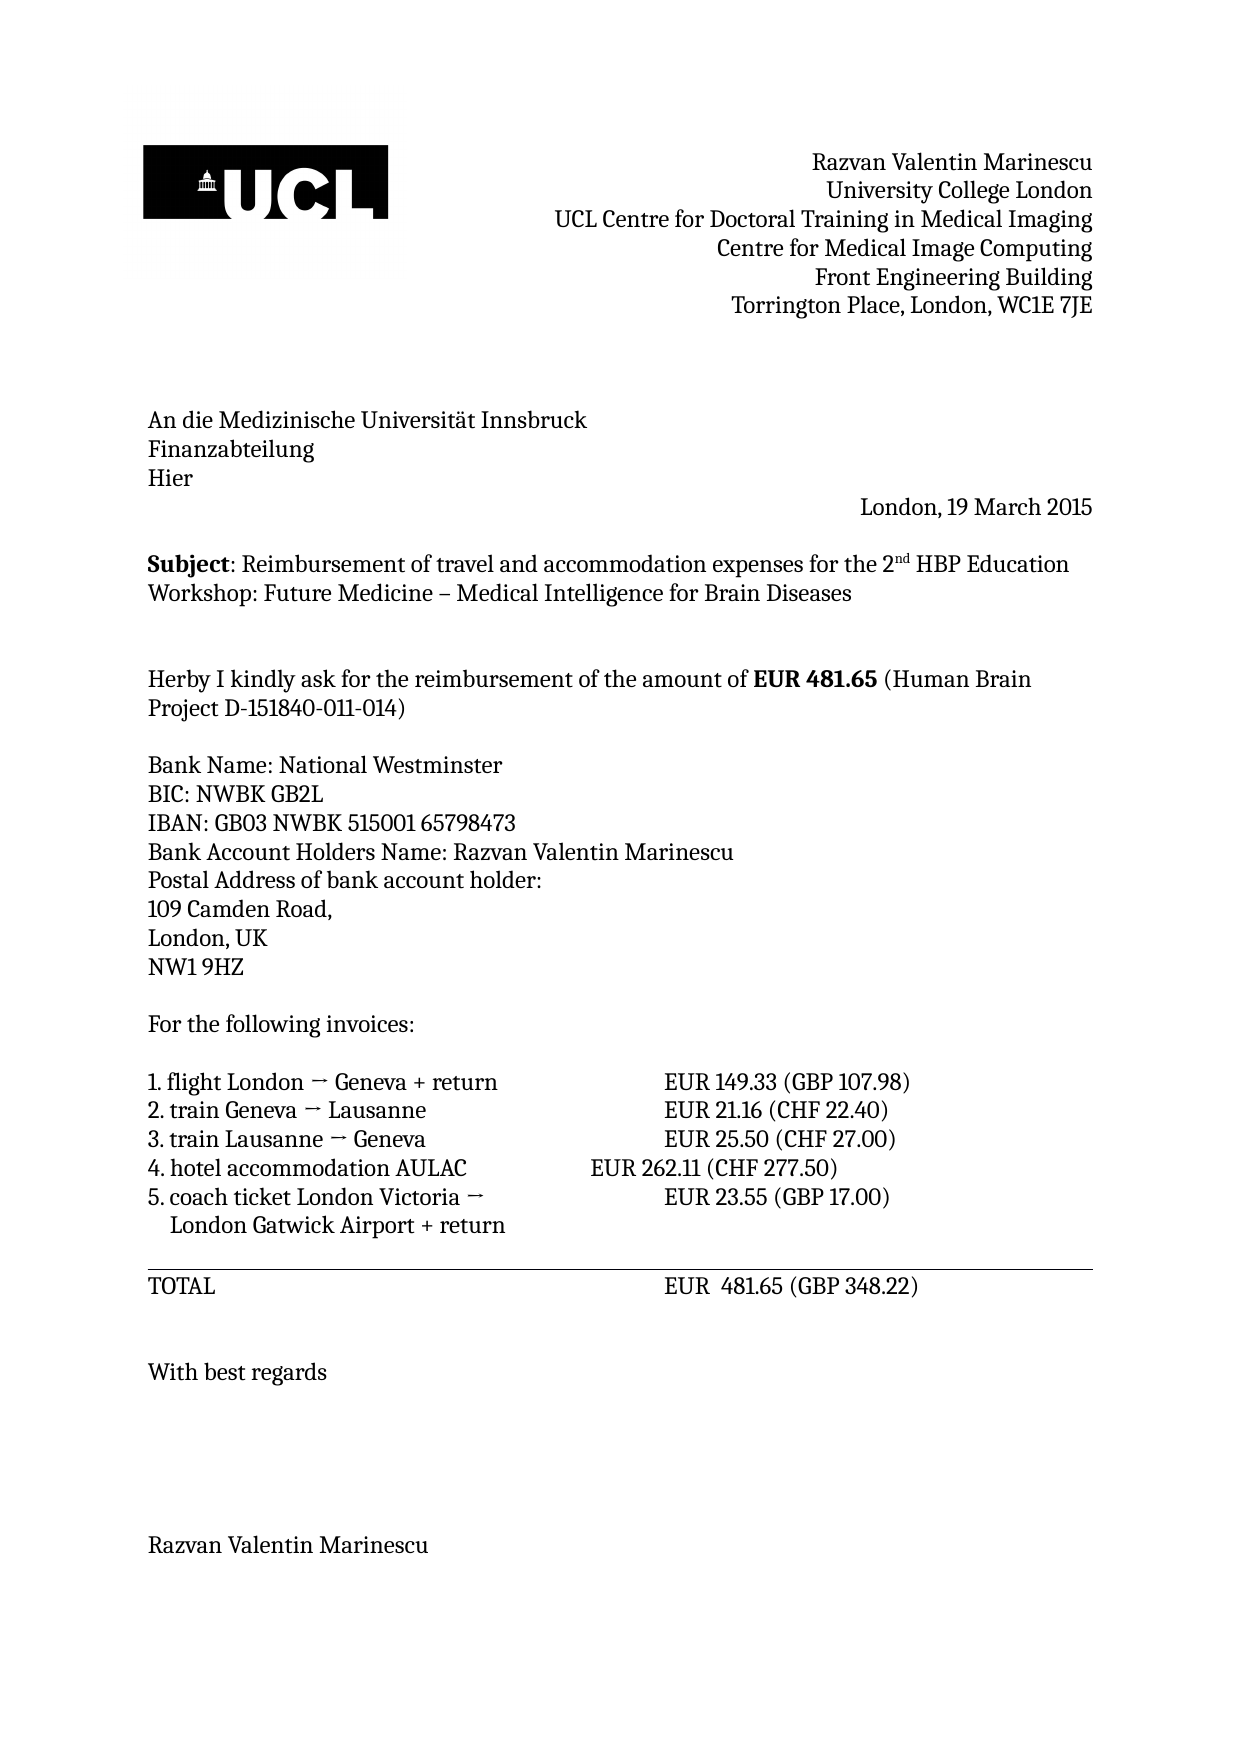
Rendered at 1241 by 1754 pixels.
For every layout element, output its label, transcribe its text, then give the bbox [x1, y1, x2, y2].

text Razvan Valentin Marinescu [148, 1531, 1093, 1559]
text London Gatwick Airport + return [148, 1211, 1093, 1240]
text Razvan Valentin Marinescu [408, 148, 1093, 176]
text Herby I kindly ask for the reimbursement of the amount of EUR 481.65 (Human Brain Project D-151840-011-014) [148, 665, 1093, 723]
text IBAN: GB03 NWBK 515001 65798473 [148, 809, 1093, 838]
text Subject: Reimbursement of travel and accommodation expenses for the 2nd HBP Education Workshop: Future Medicine – Medical Intelligence for Brain Diseases [148, 550, 1093, 608]
text With best regards [148, 1358, 1093, 1387]
text 3. train Lausanne → Geneva EUR 25.50 (CHF 27.00) [148, 1125, 1093, 1154]
text An die Medizinische Universität Innsbruck [148, 406, 1093, 435]
text 4. hotel accommodation AULAC EUR 262.11 (CHF 277.50) [148, 1154, 1093, 1183]
text 2. train Geneva → Lausanne EUR 21.16 (CHF 22.40) [148, 1096, 1093, 1125]
text 5. coach ticket London Victoria → EUR 23.55 (GBP 17.00) [148, 1183, 1093, 1211]
text University College London [408, 176, 1093, 205]
text BIC: NWBK GB2L [148, 780, 1093, 809]
text 1. flight London → Geneva + return EUR 149.33 (GBP 107.98) [148, 1068, 1093, 1096]
text Bank Name: National Westminster [148, 751, 1093, 780]
picture [123, 85, 408, 279]
text London, UK [148, 924, 1093, 953]
text Torrington Place, London, WC1E 7JE [148, 291, 1093, 320]
text For the following invoices: [148, 1010, 1093, 1039]
text Bank Account Holders Name: Razvan Valentin Marinescu [148, 838, 1093, 866]
text London, 19 March 2015 [148, 493, 1093, 521]
text 109 Camden Road, [148, 895, 1093, 924]
text UCL Centre for Doctoral Training in Medical Imaging [408, 205, 1093, 234]
text NW1 9HZ [148, 953, 1093, 981]
text Front Engineering Building [148, 263, 1093, 291]
text TOTAL EUR 481.65 (GBP 348.22) [148, 1270, 1093, 1301]
text Finanzabteilung [148, 435, 1093, 464]
text Hier [148, 464, 1093, 493]
text Centre for Medical Image Computing [408, 234, 1093, 263]
text Postal Address of bank account holder: [148, 866, 1093, 895]
